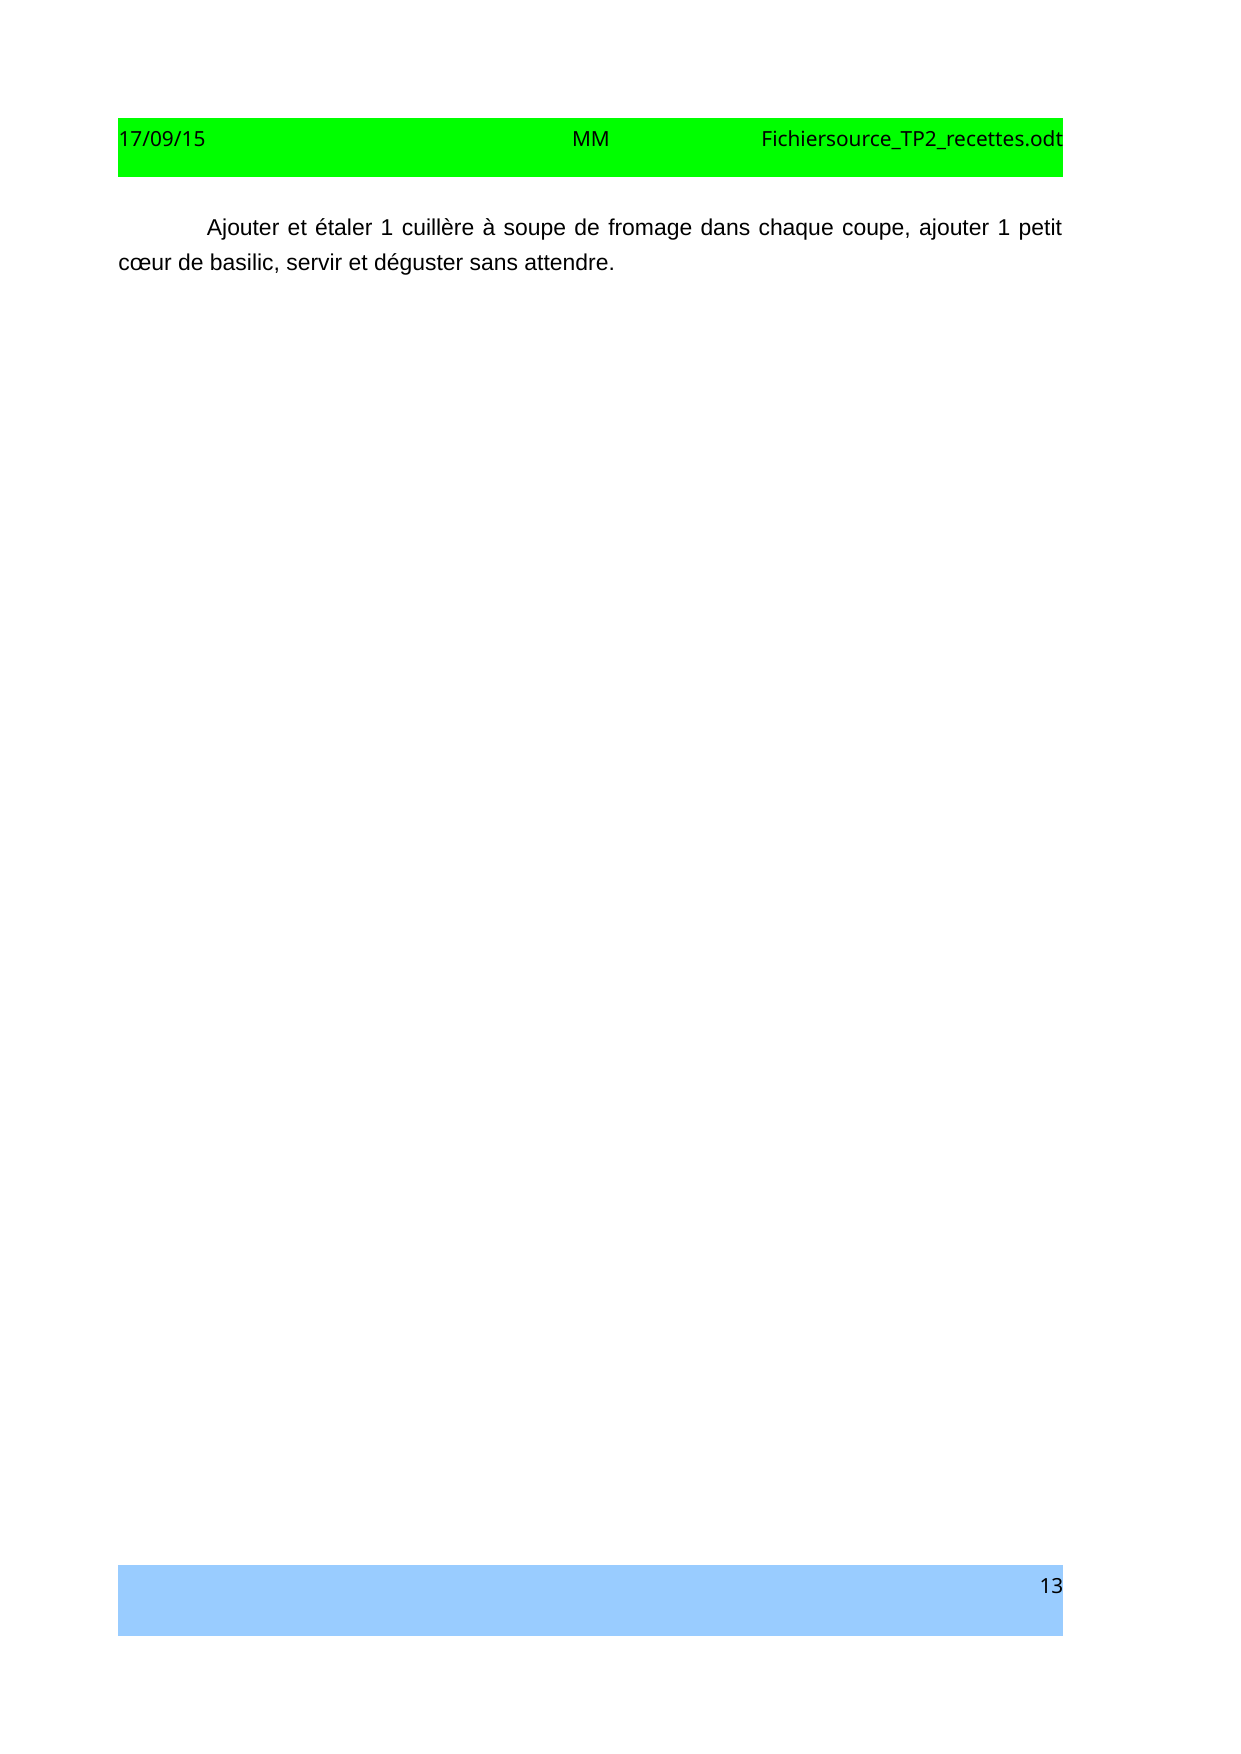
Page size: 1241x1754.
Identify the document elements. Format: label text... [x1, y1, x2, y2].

text Ajouter et étaler 1 cuillère à soupe de fromage dans chaque coupe, ajouter 1 petit cœur de basilic, servir et déguster sans attendre. [118, 207, 1063, 277]
